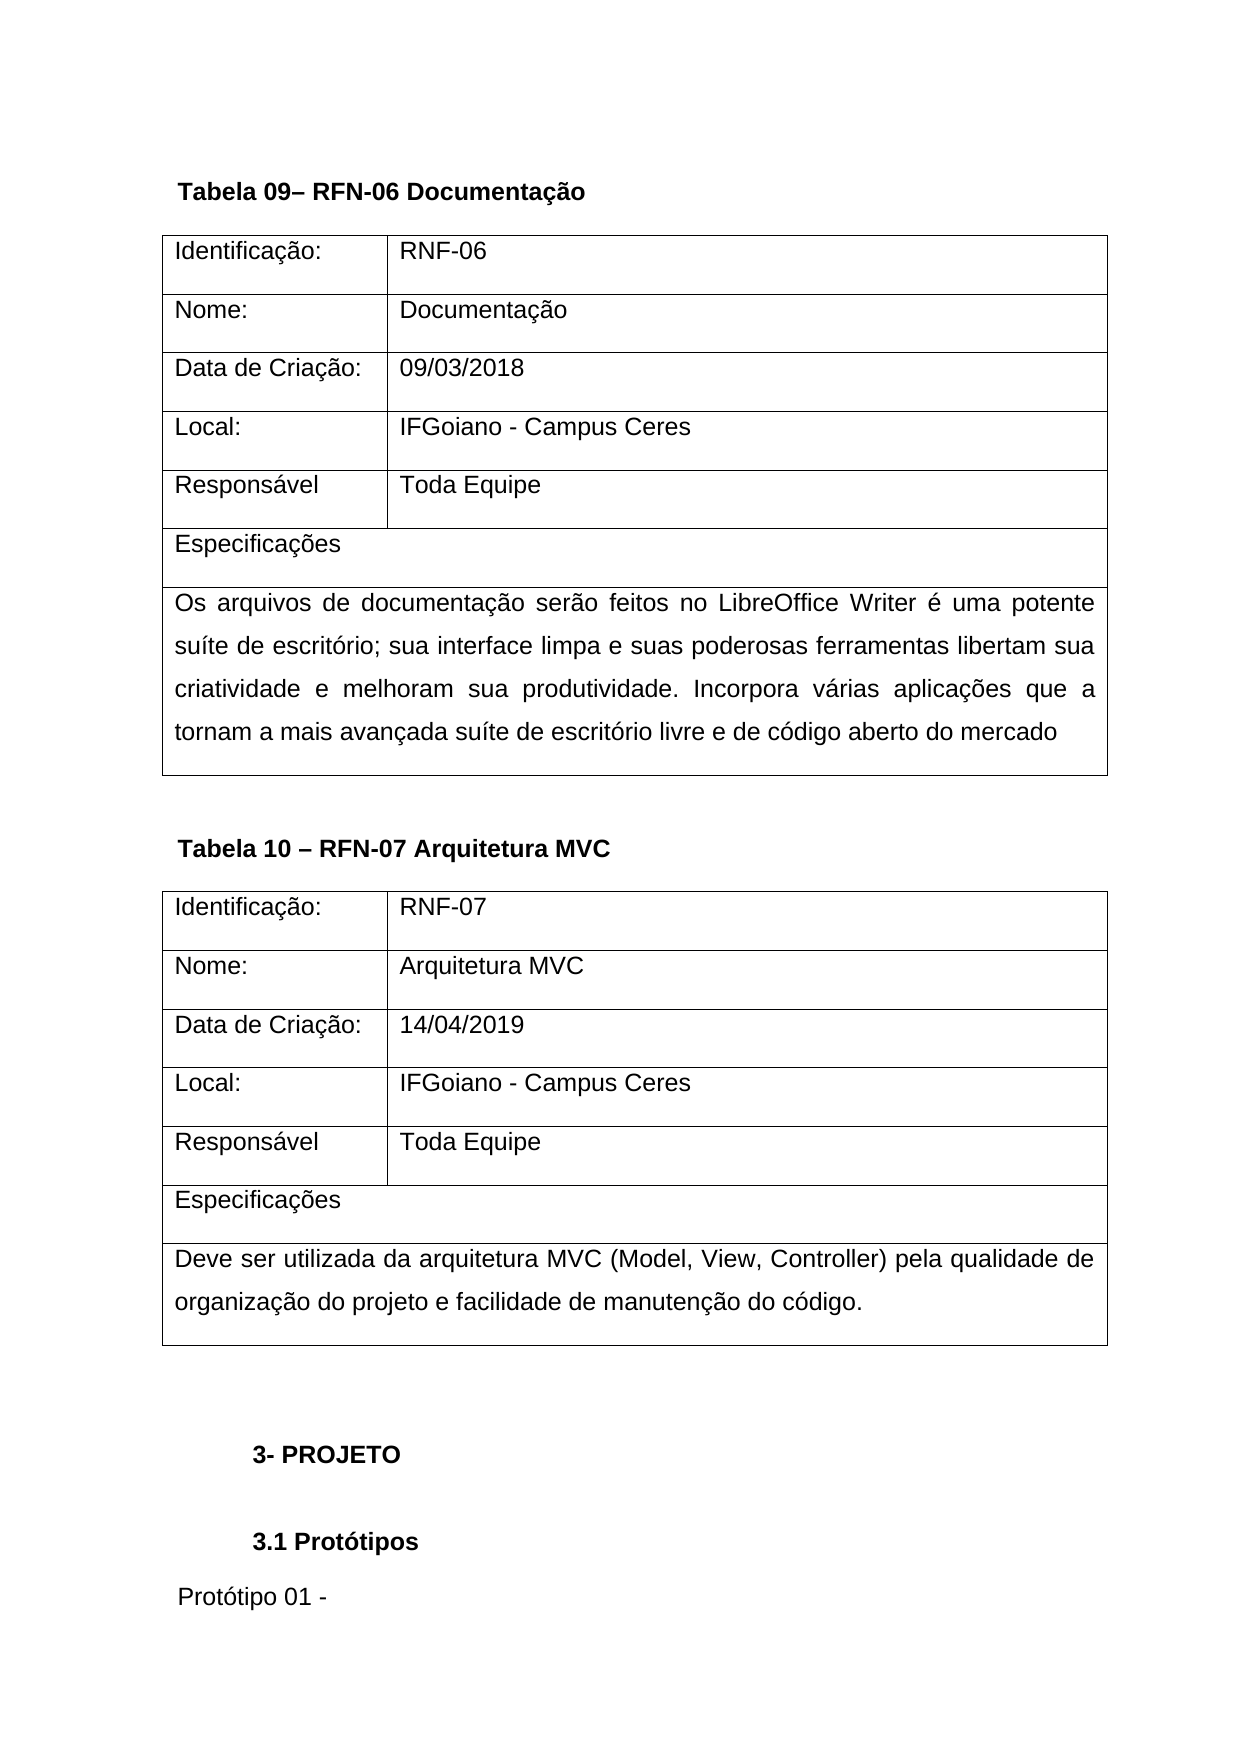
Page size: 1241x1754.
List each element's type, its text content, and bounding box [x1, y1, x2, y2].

table_cell Especificações [163, 1186, 1107, 1243]
table_cell Toda Equipe [388, 471, 1107, 528]
table_cell Responsável [163, 471, 387, 528]
table_cell IFGoiano - Campus Ceres [388, 412, 1107, 469]
table_cell Nome: [163, 295, 387, 352]
table_cell IFGoiano - Campus Ceres [388, 1068, 1107, 1126]
table_cell Data de Criação: [163, 1010, 387, 1067]
table_header RNF-07 [388, 892, 1107, 950]
table_cell Arquitetura MVC [388, 951, 1107, 1008]
text Tabela 09– RFN-06 Documentação [177, 177, 1122, 206]
table_header Identificação: [163, 892, 387, 950]
text Protótipo 01 - [177, 1582, 1122, 1611]
table_cell Especificações [163, 529, 1107, 587]
table_cell 09/03/2018 [388, 353, 1107, 411]
table_cell Deve ser utilizada da arquitetura MVC (Model, View, Controller) pela qualidade de organização do projeto e facilidade de manutenção do código. [163, 1244, 1107, 1345]
table_header RNF-06 [388, 236, 1107, 293]
table_cell 14/04/2019 [388, 1010, 1107, 1067]
text Tabela 10 – RFN-07 Arquitetura MVC [177, 833, 1122, 862]
table_cell Os arquivos de documentação serão feitos no LibreOffice Writer é uma potente suíte de escritório; sua interface limpa e suas poderosas ferramentas libertam sua criatividade e melhoram sua produtividade. Incorpora várias aplicações que a tornam a mais avançada suíte de escritório livre e de código aberto do mercado [163, 588, 1107, 775]
table_cell Local: [163, 412, 387, 469]
table_cell Documentação [388, 295, 1107, 352]
table_cell Local: [163, 1068, 387, 1126]
table_cell Toda Equipe [388, 1127, 1107, 1184]
table_cell Responsável [163, 1127, 387, 1184]
table_cell Nome: [163, 951, 387, 1008]
list 3- PROJETO [177, 1429, 1122, 1472]
list 3.1 Protótipos [177, 1527, 1122, 1555]
table_cell Data de Criação: [163, 353, 387, 411]
table_header Identificação: [163, 236, 387, 293]
